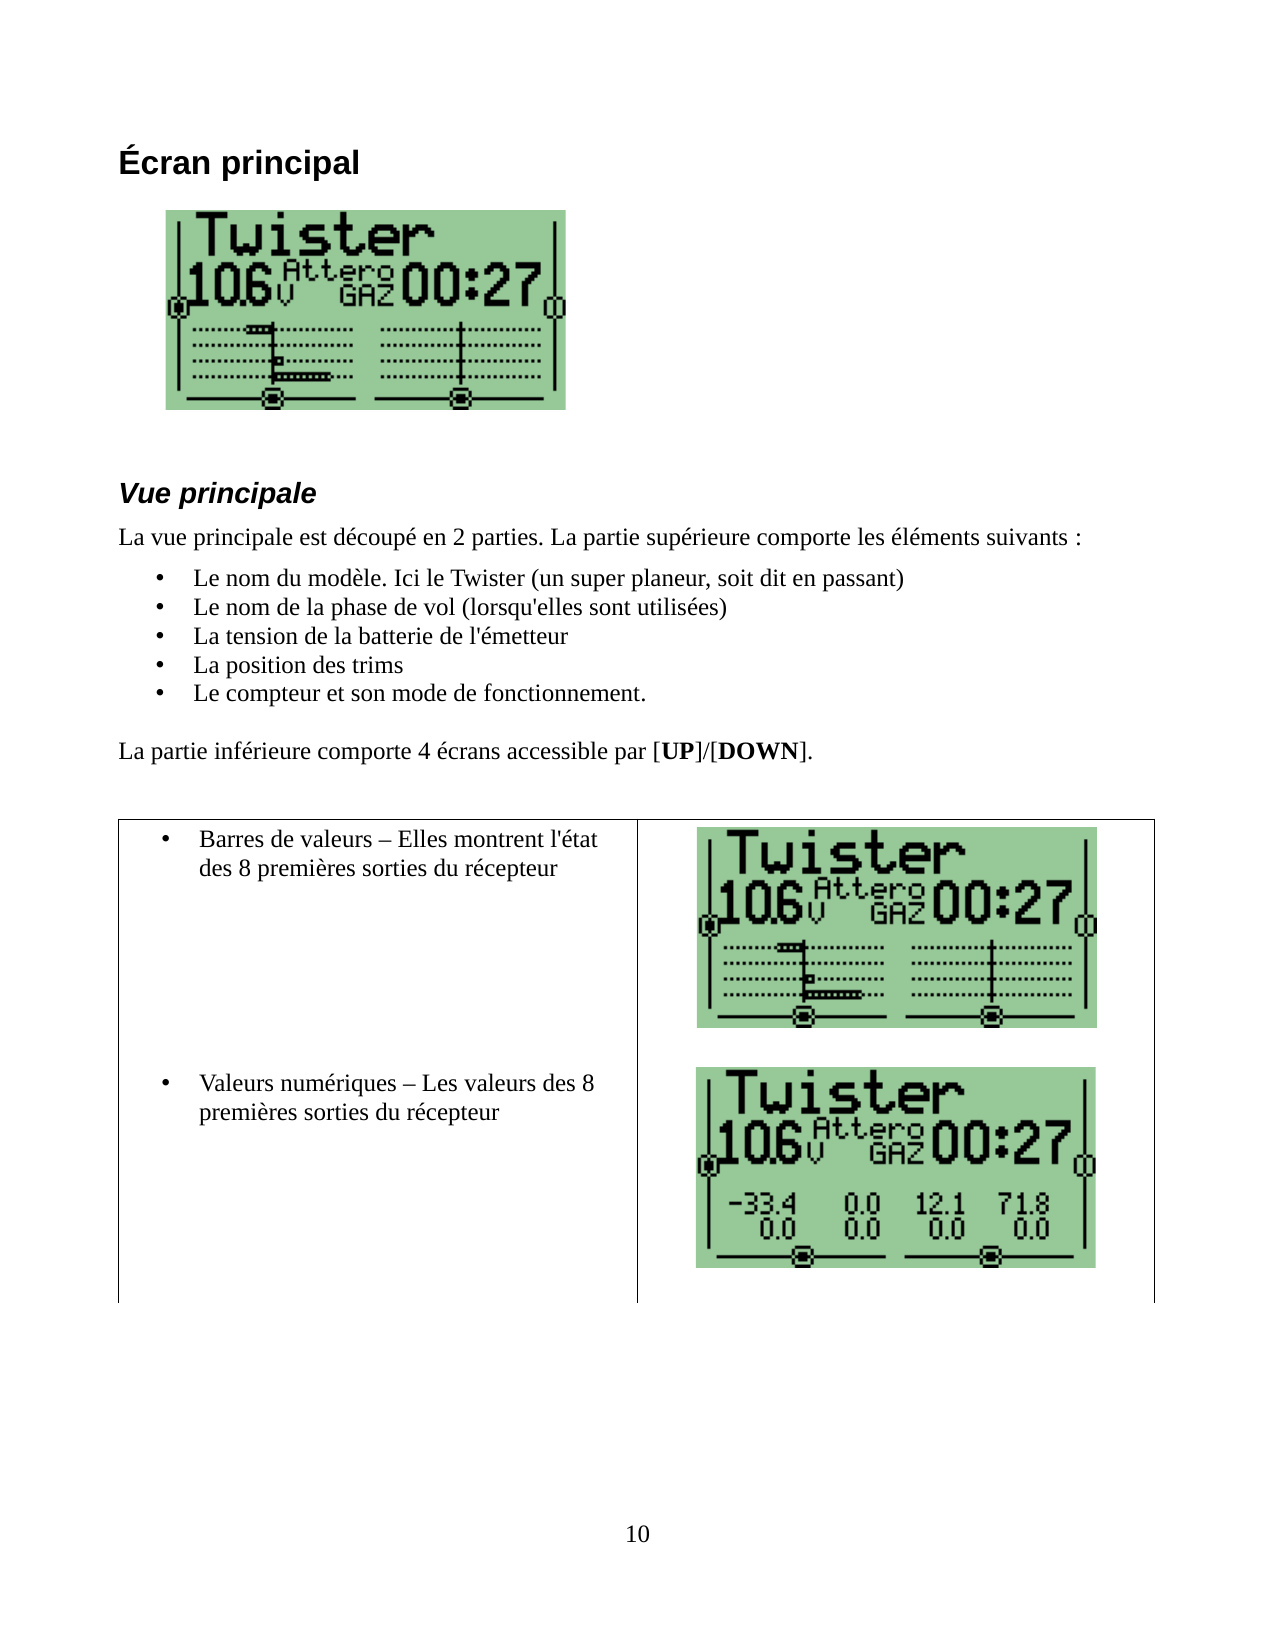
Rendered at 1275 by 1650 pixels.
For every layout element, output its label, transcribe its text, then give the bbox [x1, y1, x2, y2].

list La tension de la batterie de l'émetteur [156, 621, 1157, 650]
text La vue principale est découpé en 2 parties. La partie supérieure comporte les éléments suivants : [118, 522, 1157, 551]
text La partie inférieure comporte 4 écrans accessible par [UP]/[DOWN]. [118, 736, 1157, 765]
table_cell Valeurs numériques – Les valeurs des 8 premières sorties du récepteur [119, 1062, 637, 1302]
picture [696, 827, 1097, 1028]
list La position des trims [156, 650, 1157, 678]
table_header Barres de valeurs – Elles montrent l'état des 8 premières sorties du récepteur [119, 820, 637, 1062]
picture [165, 210, 566, 410]
subtitle Vue principale [118, 476, 1157, 510]
list Le nom de la phase de vol (lorsqu'elles sont utilisées) [156, 592, 1157, 621]
table_header [638, 820, 1154, 1062]
list Le nom du modèle. Ici le Twister (un super planeur, soit dit en passant) [156, 563, 1157, 592]
subtitle Écran principal [118, 143, 1157, 182]
table_cell [638, 1062, 1154, 1302]
list Le compteur et son mode de fonctionnement. [156, 678, 1157, 707]
picture [695, 1067, 1096, 1268]
